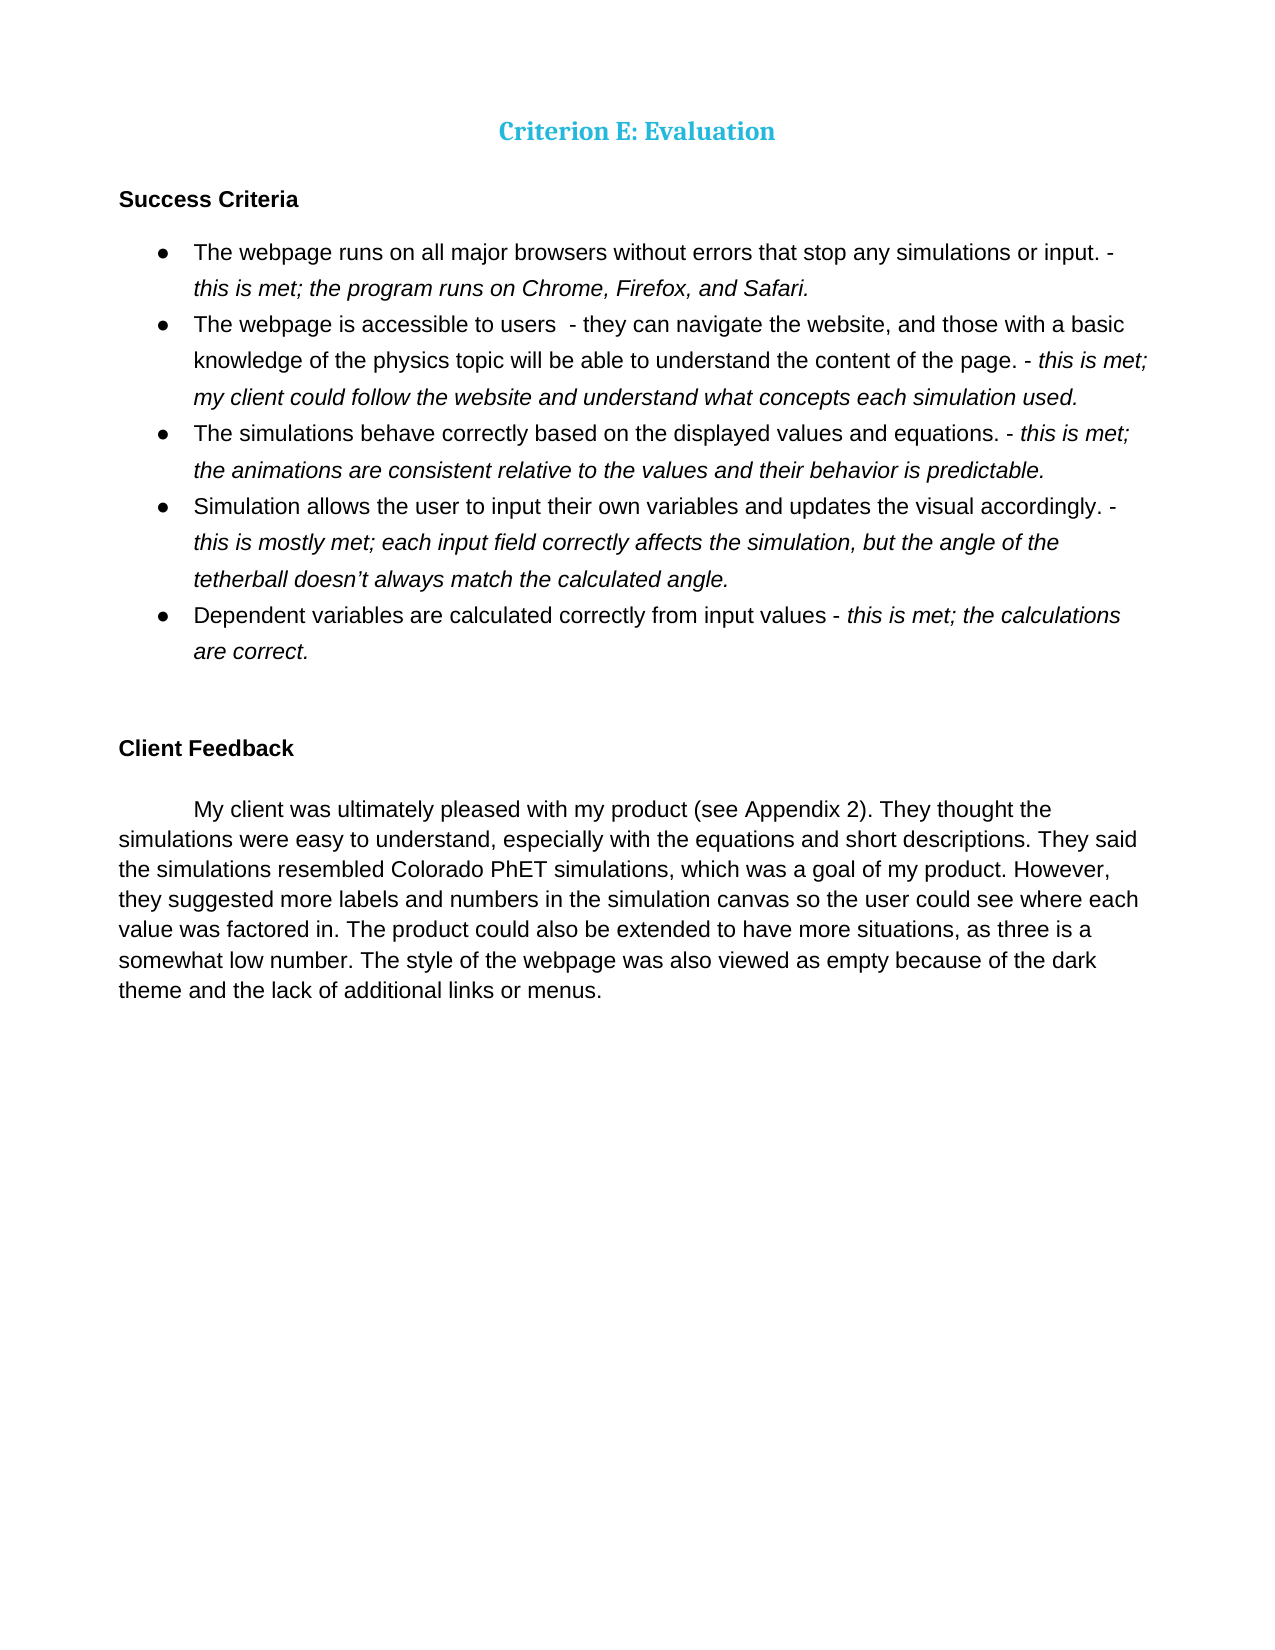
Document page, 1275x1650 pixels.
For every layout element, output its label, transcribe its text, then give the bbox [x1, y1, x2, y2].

text Criterion E: Evaluation [118, 116, 1156, 147]
text Client Feedback [118, 735, 1156, 761]
list Simulation allows the user to input their own variables and updates the visual accordingly. - this is mostly met; each input field correctly affects the simulation, but the angle of the tetherball doesn’t always match the calculated angle. [156, 493, 1156, 592]
list The simulations behave correctly based on the displayed values and equations. - this is met; the animations are consistent relative to the values and their behavior is predictable. [156, 420, 1156, 483]
text Success Criteria [119, 186, 1156, 212]
list The webpage is accessible to users - they can navigate the website, and those with a basic knowledge of the physics topic will be able to understand the content of the page. - this is met; my client could follow the website and understand what concepts each simulation used. [156, 311, 1156, 410]
list The webpage runs on all major browsers without errors that stop any simulations or input. - this is met; the program runs on Chrome, Firefox, and Safari. [156, 238, 1156, 301]
text My client was ultimately pleased with my product (see Appendix 2). They thought the simulations were easy to understand, especially with the equations and short descriptions. They said the simulations resembled Colorado PhET simulations, which was a goal of my product. However, they suggested more labels and numbers in the simulation canvas so the user could see where each value was factored in. The product could also be extended to have more situations, as three is a somewhat low number. The style of the webpage was also viewed as empty because of the dark theme and the lack of additional links or menus. [118, 796, 1156, 1003]
list Dependent variables are calculated correctly from input values - this is met; the calculations are correct. [156, 602, 1156, 665]
